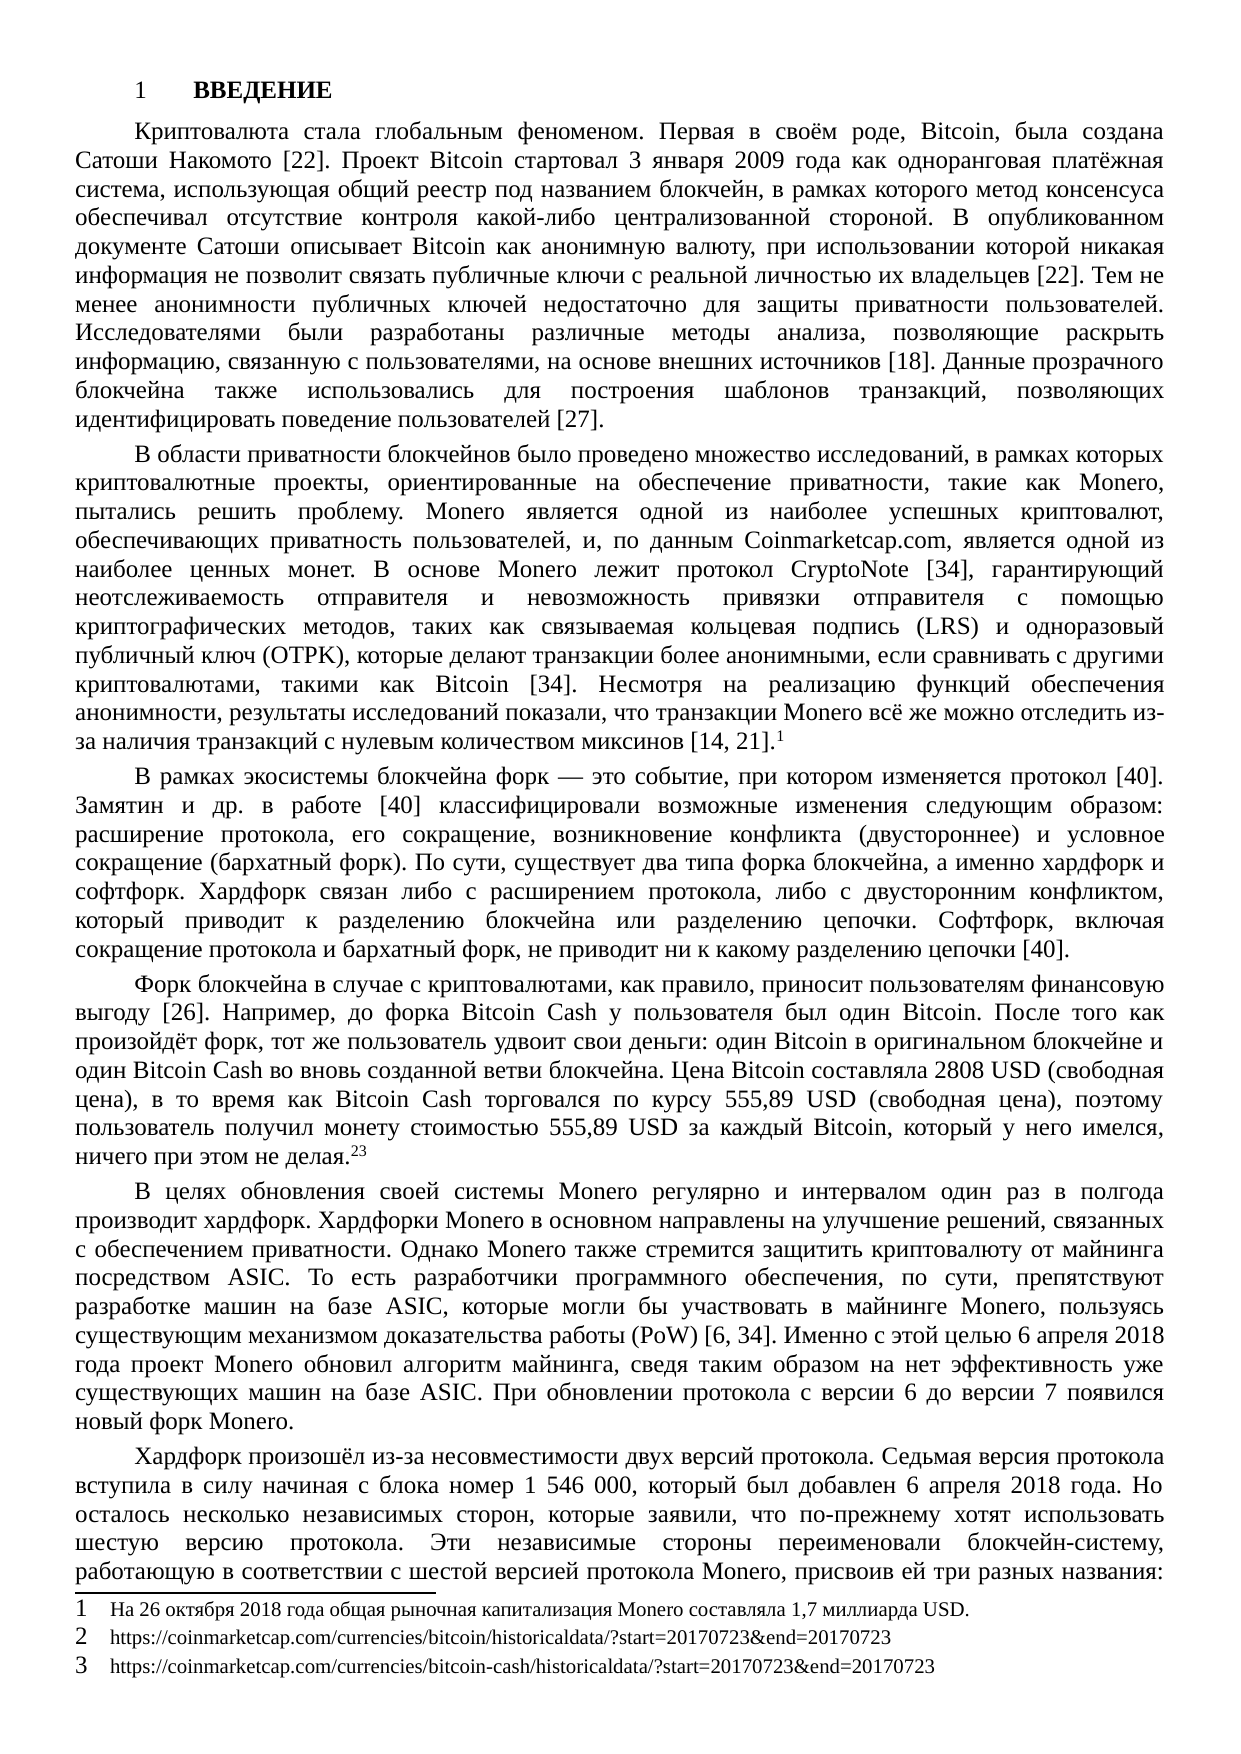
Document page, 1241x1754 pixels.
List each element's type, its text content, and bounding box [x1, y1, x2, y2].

text В области приватности блокчейнов было проведено множество исследований, в рамках которых криптовалютные проекты, ориентированные на обеспечение приватности, такие как Monero, пытались решить проблему. Monero является одной из наиболее успешных криптовалют, обеспечивающих приватность пользователей, и, по данным Coinmarketcap.com, является одной из наиболее ценных монет. В основе Monero лежит протокол CryptoNote [34], гарантирующий неотслеживаемость отправителя и невозможность привязки отправителя с помощью криптографических методов, таких как связываемая кольцевая подпись (LRS) и одноразовый публичный ключ (OTPK), которые делают транзакции более анонимными, если сравнивать с другими криптовалютами, такими как Bitcoin [34]. Несмотря на реализацию функций обеспечения анонимности, результаты исследований показали, что транзакции Monero всё же можно отследить из-за наличия транзакций с нулевым количеством миксинов [14, 21]. [75, 439, 1165, 755]
text В рамках экосистемы блокчейна форк — это событие, при котором изменяется протокол [40]. Замятин и др. в работе [40] классифицировали возможные изменения следующим образом: расширение протокола, его сокращение, возникновение конфликта (двустороннее) и условное сокращение (бархатный форк). По сути, существует два типа форка блокчейна, а именно хардфорк и софтфорк. Хардфорк связан либо с расширением протокола, либо с двусторонним конфликтом, который приводит к разделению блокчейна или разделению цепочки. Софтфорк, включая сокращение протокола и бархатный форк, не приводит ни к какому разделению цепочки [40]. [75, 761, 1165, 962]
text На 26 октября 2018 года общая рыночная капитализация Monero составляла 1,7 миллиарда USD. [75, 1593, 1165, 1621]
list ВВЕДЕНИЕ [134, 75, 1165, 104]
text Форк блокчейна в случае с криптовалютами, как правило, приносит пользователям финансовую выгоду [26]. Например, до форка Bitcoin Cash у пользователя был один Bitcoin. После того как произойдёт форк, тот же пользователь удвоит свои деньги: один Bitcoin в оригинальном блокчейне и один Bitcoin Cash во вновь созданной ветви блокчейна. Цена Bitcoin составляла 2808 USD (свободная цена), в то время как Bitcoin Cash торговался по курсу 555,89 USD (свободная цена), поэтому пользователь получил монету стоимостью 555,89 USD за каждый Bitcoin, который у него имелся, ничего при этом не делая. [75, 969, 1165, 1170]
text Хардфорк произошёл из-за несовместимости двух версий протокола. Седьмая версия протокола вступила в силу начиная с блока номер 1 546 000, который был добавлен 6 апреля 2018 года. Но осталось несколько независимых сторон, которые заявили, что по-прежнему хотят использовать шестую версию протокола. Эти независимые стороны переименовали блокчейн-систему, работающую в соответствии с шестой версией протокола Monero, присвоив ей три разных названия: [75, 1441, 1165, 1585]
text https://coinmarketcap.com/currencies/bitcoin-cash/historicaldata/?start=20170723&end=20170723 [75, 1650, 1165, 1679]
text В целях обновления своей системы Monero регулярно и интервалом один раз в полгода производит хардфорк. Хардфорки Monero в основном направлены на улучшение решений, связанных с обеспечением приватности. Однако Monero также стремится защитить криптовалюту от майнинга посредством ASIC. То есть разработчики программного обеспечения, по сути, препятствуют разработке машин на базе ASIC, которые могли бы участвовать в майнинге Monero, пользуясь существующим механизмом доказательства работы (PoW) [6, 34]. Именно с этой целью 6 апреля 2018 года проект Monero обновил алгоритм майнинга, сведя таким образом на нет эффективность уже существующих машин на базе ASIC. При обновлении протокола с версии 6 до версии 7 появился новый форк Monero. [75, 1176, 1165, 1435]
text https://coinmarketcap.com/currencies/bitcoin/historicaldata/?start=20170723&end=20170723 [75, 1621, 1165, 1650]
text Криптовалюта стала глобальным феноменом. Первая в своём роде, Bitcoin, была создана Сатоши Накомото [22]. Проект Bitcoin стартовал 3 января 2009 года как одноранговая платёжная система, использующая общий реестр под названием блокчейн, в рамках которого метод консенсуса обеспечивал отсутствие контроля какой-либо централизованной стороной. В опубликованном документе Сатоши описывает Bitcoin как анонимную валюту, при использовании которой никакая информация не позволит связать публичные ключи с реальной личностью их владельцев [22]. Тем не менее анонимности публичных ключей недостаточно для защиты приватности пользователей. Исследователями были разработаны различные методы анализа, позволяющие раскрыть информацию, связанную с пользователями, на основе внешних источников [18]. Данные прозрачного блокчейна также использовались для построения шаблонов транзакций, позволяющих идентифицировать поведение пользователей [27]. [75, 116, 1165, 432]
